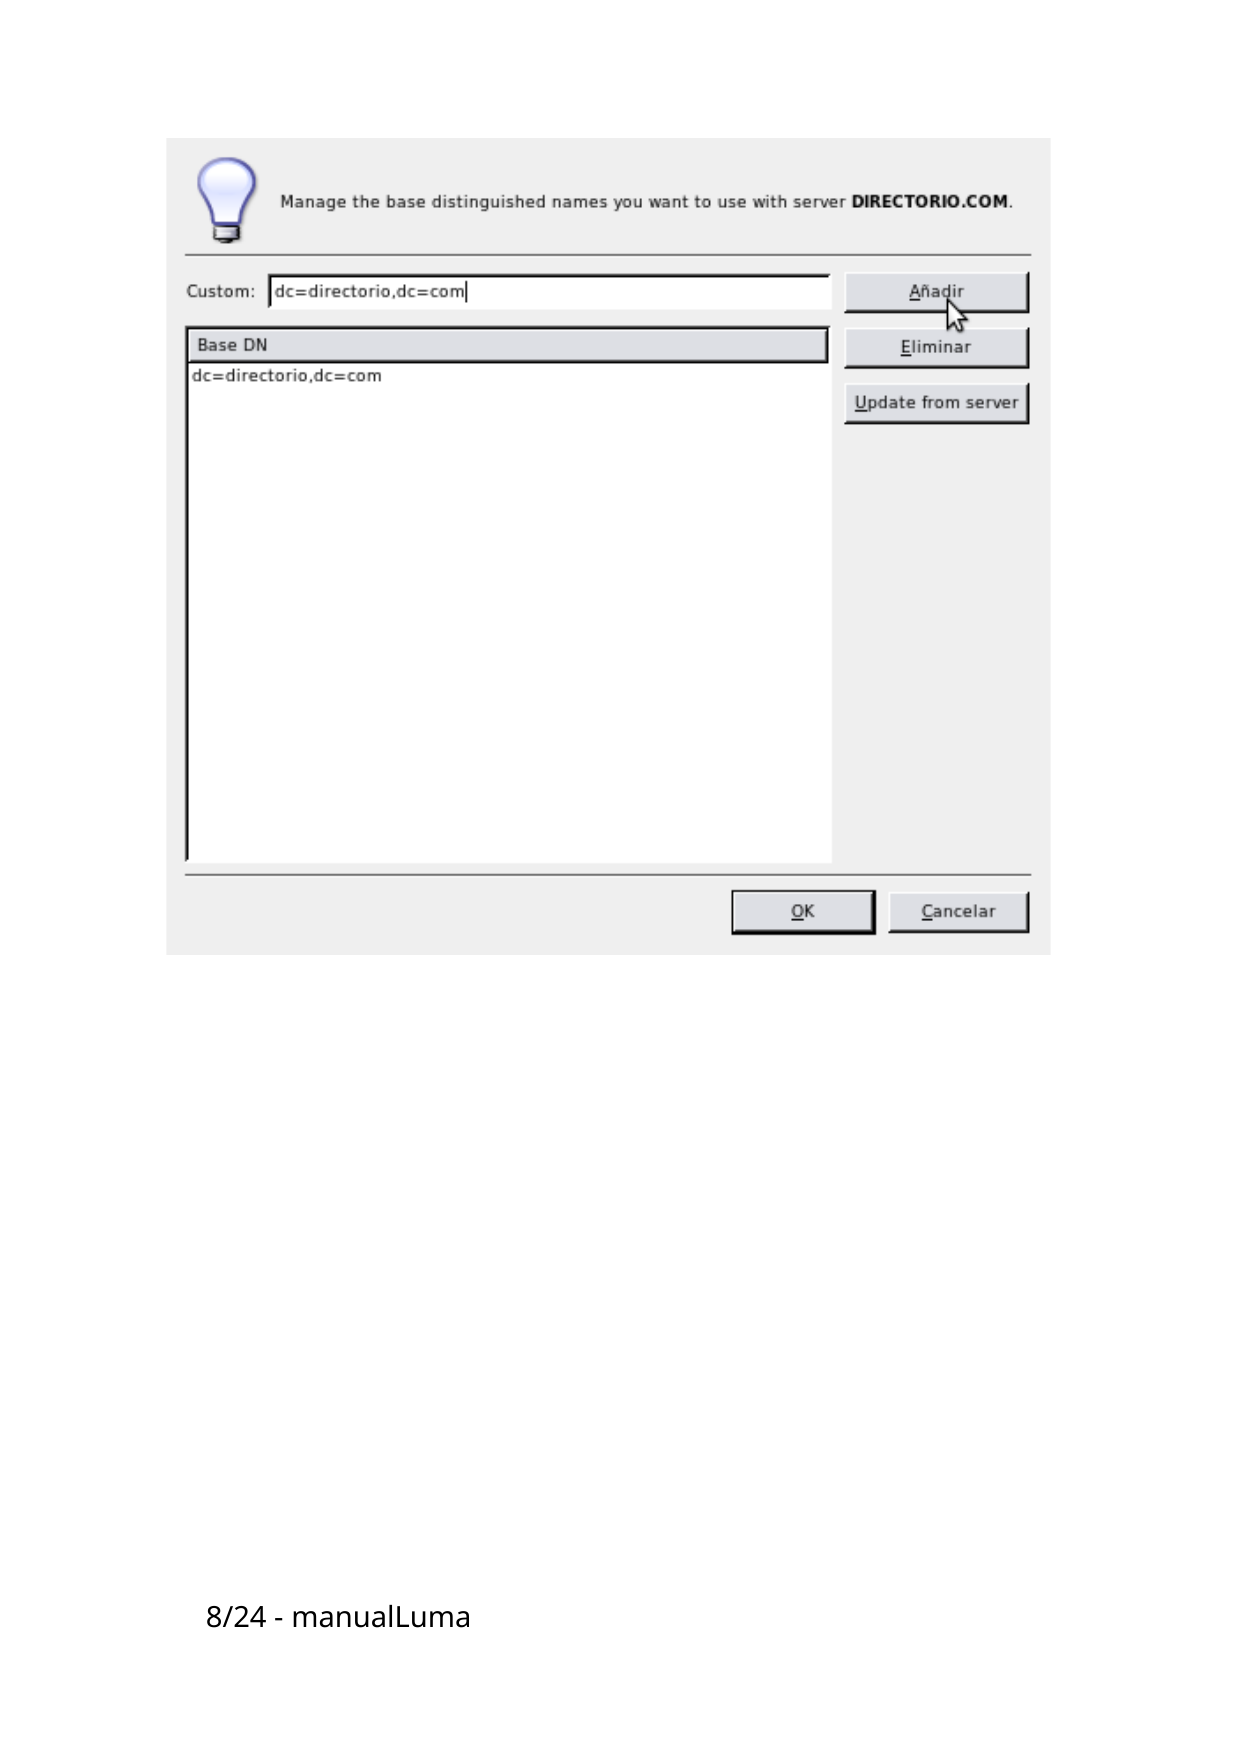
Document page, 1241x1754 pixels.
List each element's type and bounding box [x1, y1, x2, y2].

picture [166, 138, 1051, 955]
